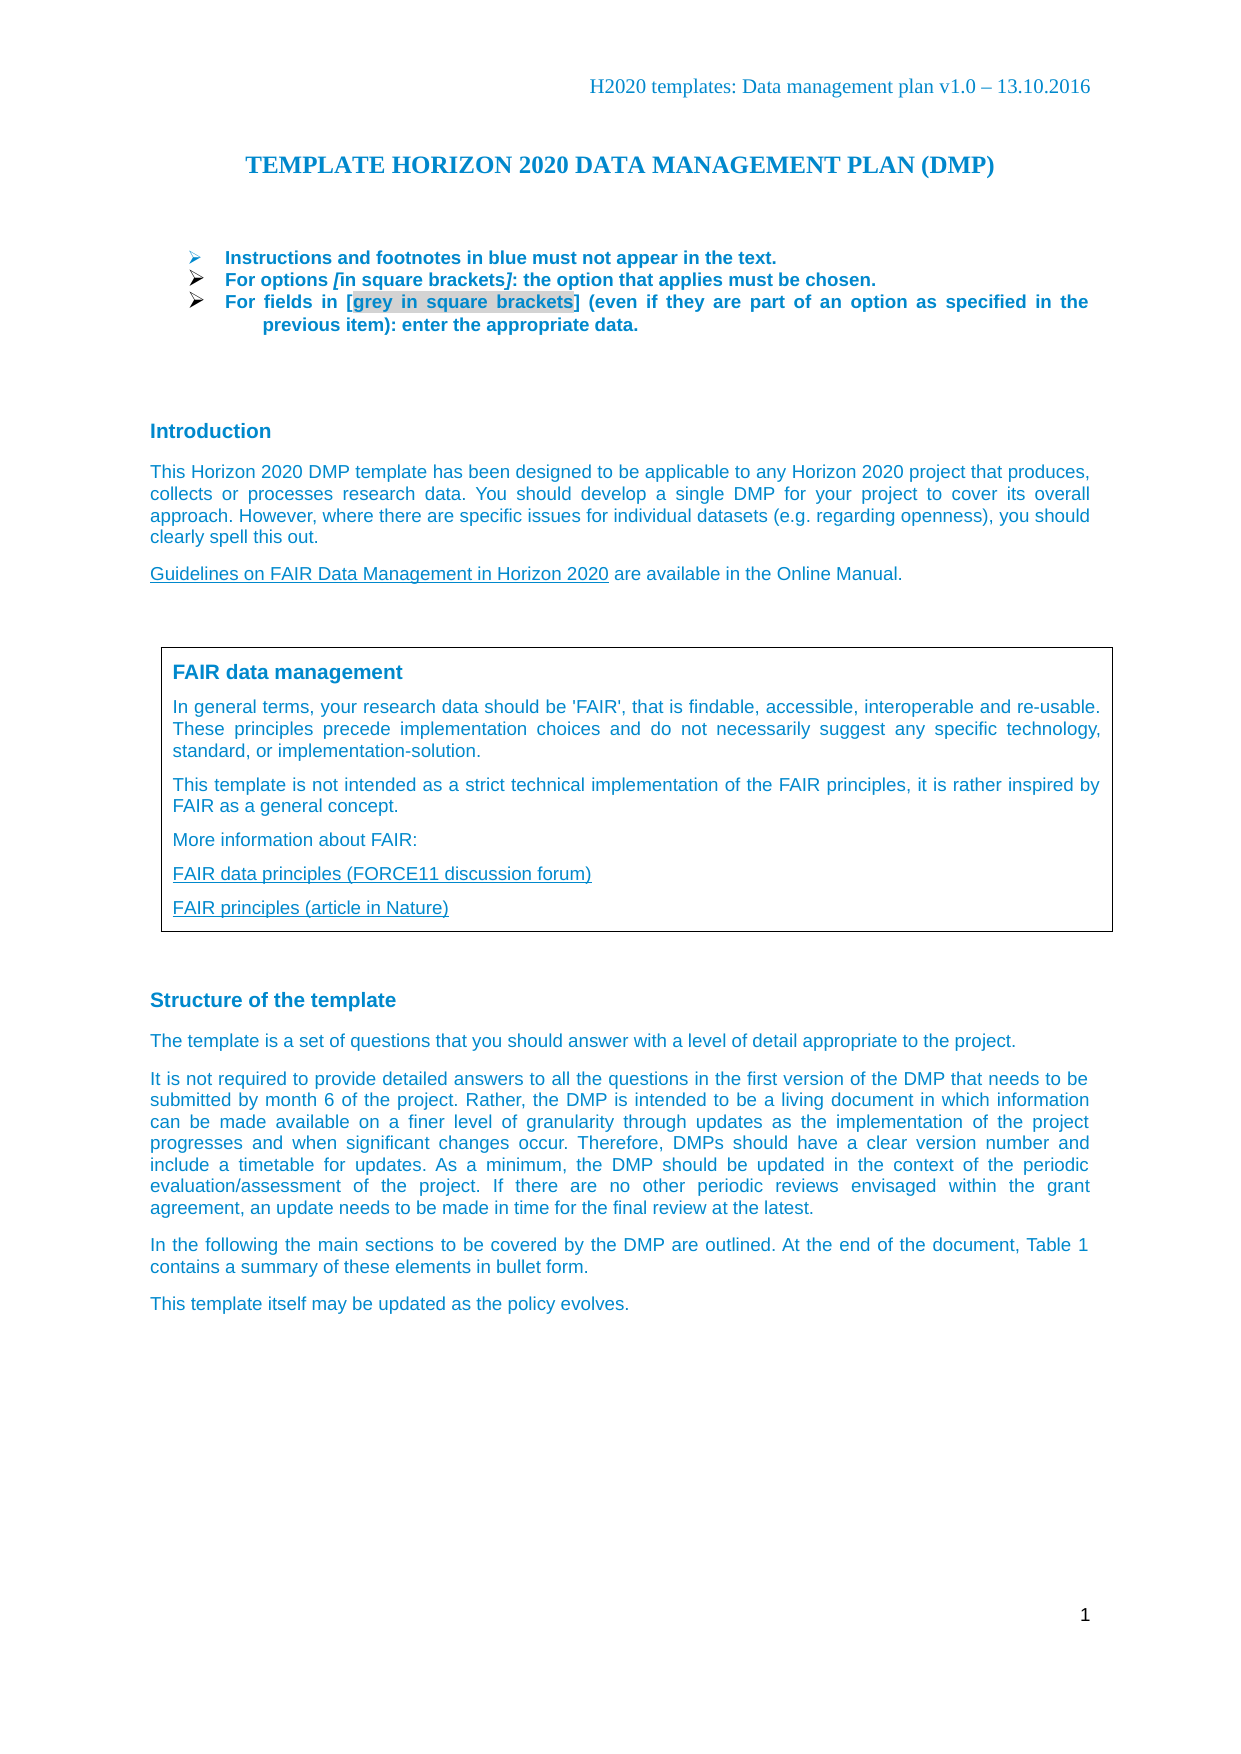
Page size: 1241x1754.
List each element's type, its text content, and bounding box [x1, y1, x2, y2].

table_header FAIR data management In general terms, your research data should be 'FAIR', that is findable, accessible, interoperable and re-usable. These principles precede implementation choices and do not necessarily suggest any specific technology, standard, or implementation-solution. This template is not intended as a strict technical implementation of the FAIR principles, it is rather inspired by FAIR as a general concept. More information about FAIR: FAIR data principles (FORCE11 discussion forum) FAIR principles (article in Nature) [162, 648, 1112, 931]
text Structure of the template [150, 987, 1090, 1011]
list For options [in square brackets]: the option that applies must be chosen. [187, 269, 1090, 291]
text Guidelines on FAIR Data Management in Horizon 2020 are available in the Online Manual. [150, 563, 1090, 585]
list For fields in [grey in square brackets] (even if they are part of an option as specified in the previous item): enter the appropriate data. [187, 291, 1090, 335]
text This Horizon 2020 DMP template has been designed to be applicable to any Horizon 2020 project that produces, collects or processes research data. You should develop a single DMP for your project to cover its overall approach. However, where there are specific issues for individual datasets (e.g. regarding openness), you should clearly spell this out. [150, 461, 1090, 548]
text The template is a set of questions that you should answer with a level of detail appropriate to the project. [150, 1030, 1090, 1052]
list Instructions and footnotes in blue must not appear in the text. [187, 247, 1090, 269]
text TEMPLATE HORIZON 2020 DATA MANAGEMENT PLAN (DMP) [150, 150, 1090, 179]
text Introduction [150, 419, 1090, 443]
text In the following the main sections to be covered by the DMP are outlined. At the end of the document, Table 1 contains a summary of these elements in bullet form. [150, 1234, 1090, 1277]
text It is not required to provide detailed answers to all the questions in the first version of the DMP that needs to be submitted by month 6 of the project. Rather, the DMP is intended to be a living document in which information can be made available on a finer level of granularity through updates as the implementation of the project progresses and when significant changes occur. Therefore, DMPs should have a clear version number and include a timetable for updates. As a minimum, the DMP should be updated in the context of the periodic evaluation/assessment of the project. If there are no other periodic reviews envisaged within the grant agreement, an update needs to be made in time for the final review at the latest. [150, 1067, 1090, 1218]
text This template itself may be updated as the policy evolves. [150, 1293, 1090, 1314]
